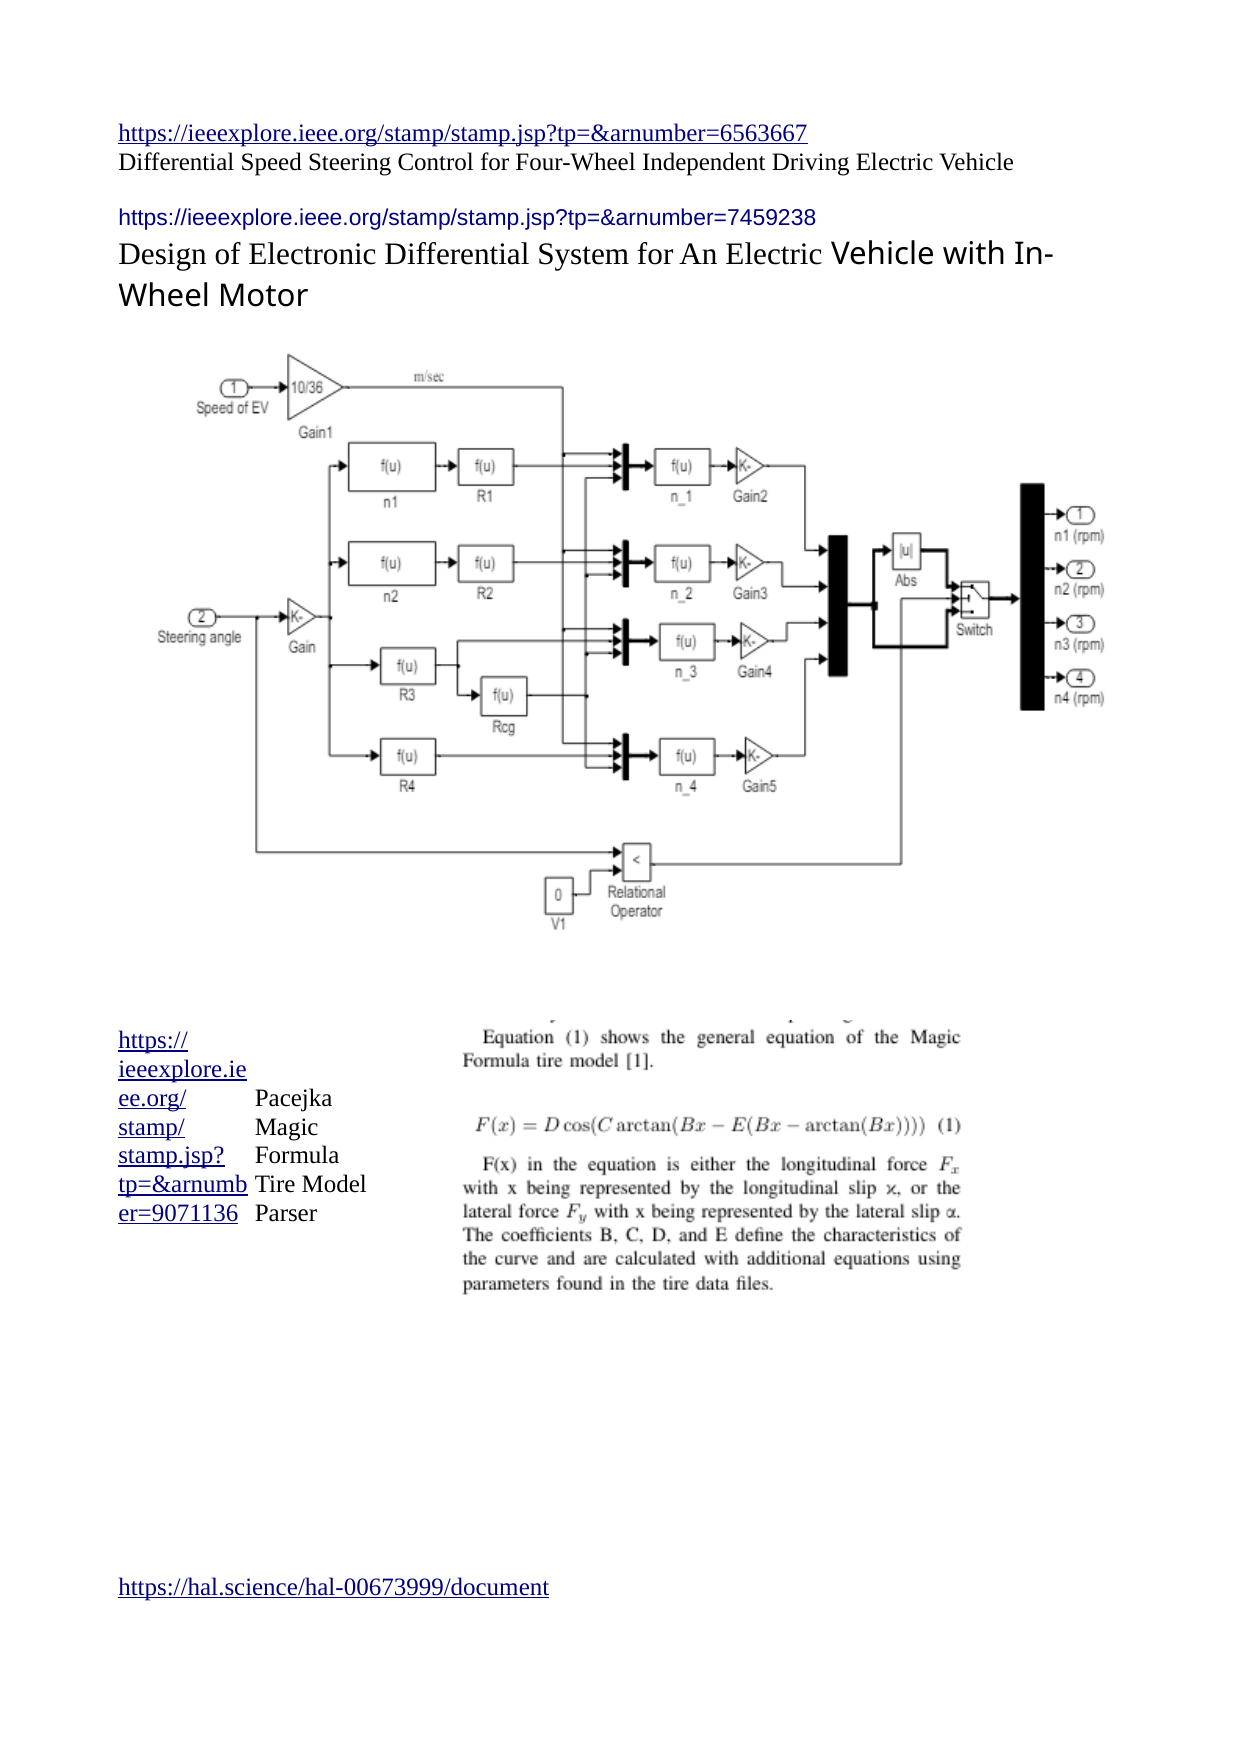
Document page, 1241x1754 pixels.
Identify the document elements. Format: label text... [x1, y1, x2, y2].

text https://hal.science/hal-00673999/document [118, 1572, 1122, 1600]
table_header https://ieeexplore.ieee.org/stamp/stamp.jsp?tp=&arnumber=9071136 [115, 1025, 251, 1227]
picture [118, 344, 1123, 940]
table_header Pacejka Magic Formula Tire Model Parser [251, 1025, 385, 1227]
text Design of Electronic Differential System for An Electric Vehicle with In-Wheel Motor [118, 231, 1122, 316]
text https://ieeexplore.ieee.org/stamp/stamp.jsp?tp=&arnumber=7459238 [118, 204, 1122, 231]
text https://ieeexplore.ieee.org/stamp/stamp.jsp?tp=&arnumber=6563667 [118, 118, 1122, 147]
picture [449, 1020, 978, 1301]
text Differential Speed Steering Control for Four-Wheel Independent Driving Electric Vehicle [118, 147, 1122, 176]
